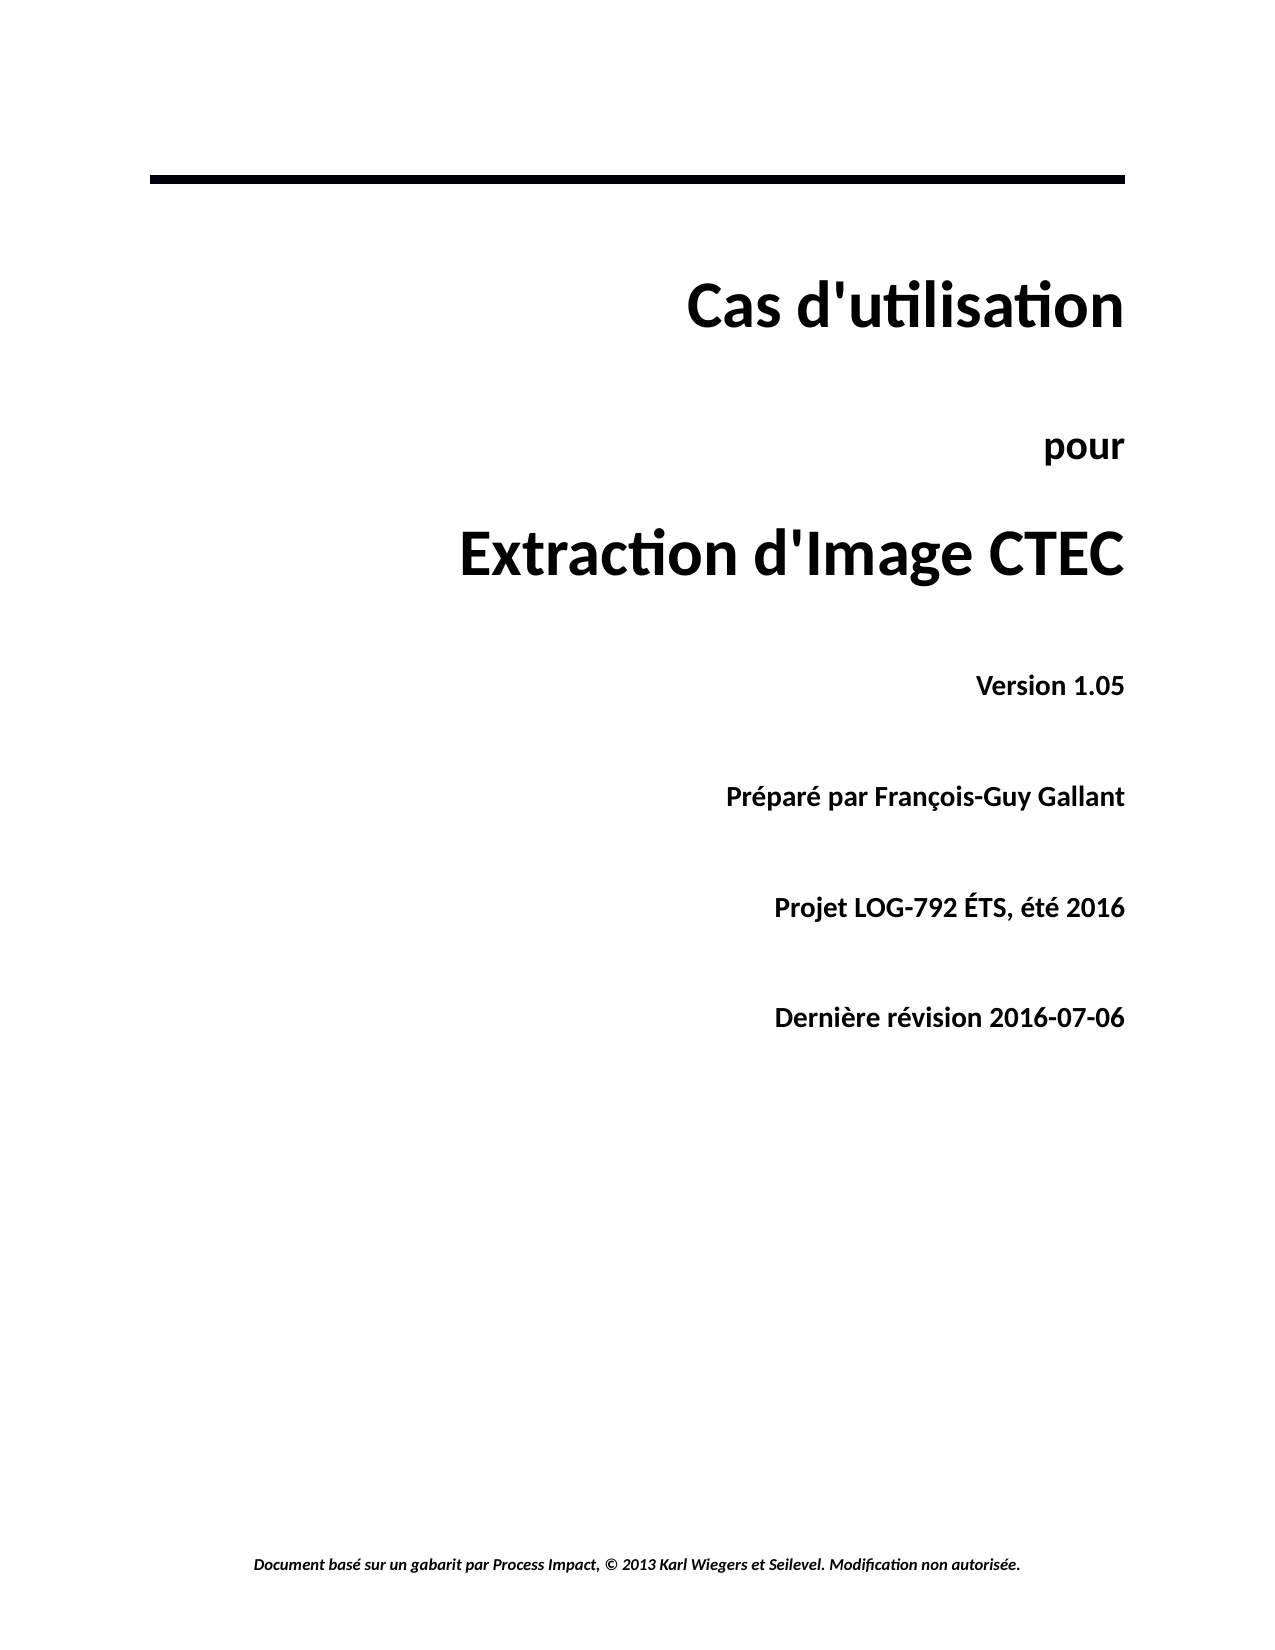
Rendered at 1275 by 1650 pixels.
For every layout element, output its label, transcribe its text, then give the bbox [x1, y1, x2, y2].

text Projet LOG-792 ÉTS, été 2016 [150, 889, 1125, 924]
title pour [150, 419, 1125, 469]
text Dernière révision 2016-07-06 [150, 999, 1125, 1035]
text Version 1.05 [150, 667, 1125, 703]
text Préparé par François-Guy Gallant [150, 778, 1125, 814]
title Cas d'utilisation [150, 262, 1125, 344]
title Extraction d'Image CTEC [150, 511, 1125, 592]
